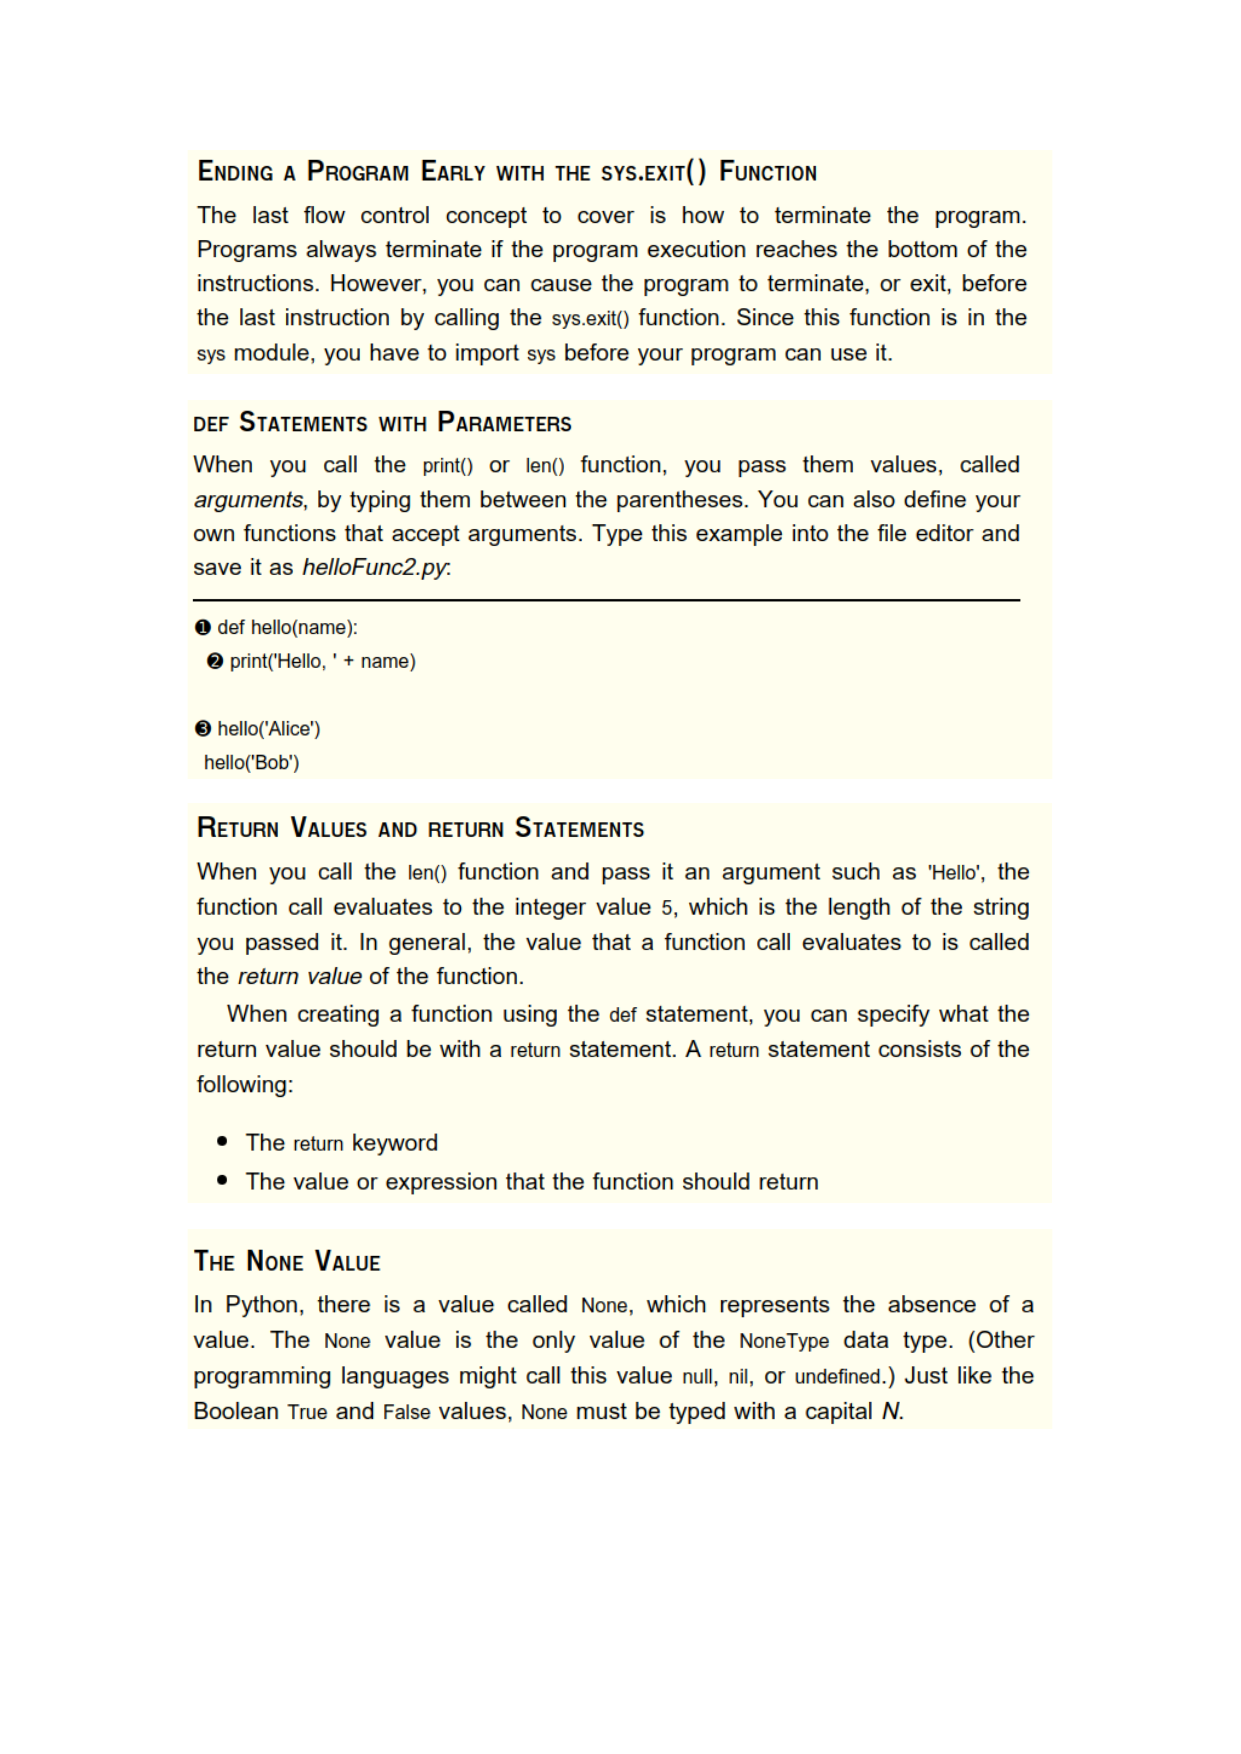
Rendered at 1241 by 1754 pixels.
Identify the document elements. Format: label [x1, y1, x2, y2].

picture [187, 1229, 1053, 1429]
picture [187, 400, 1053, 779]
picture [187, 150, 1053, 374]
picture [187, 803, 1052, 1203]
